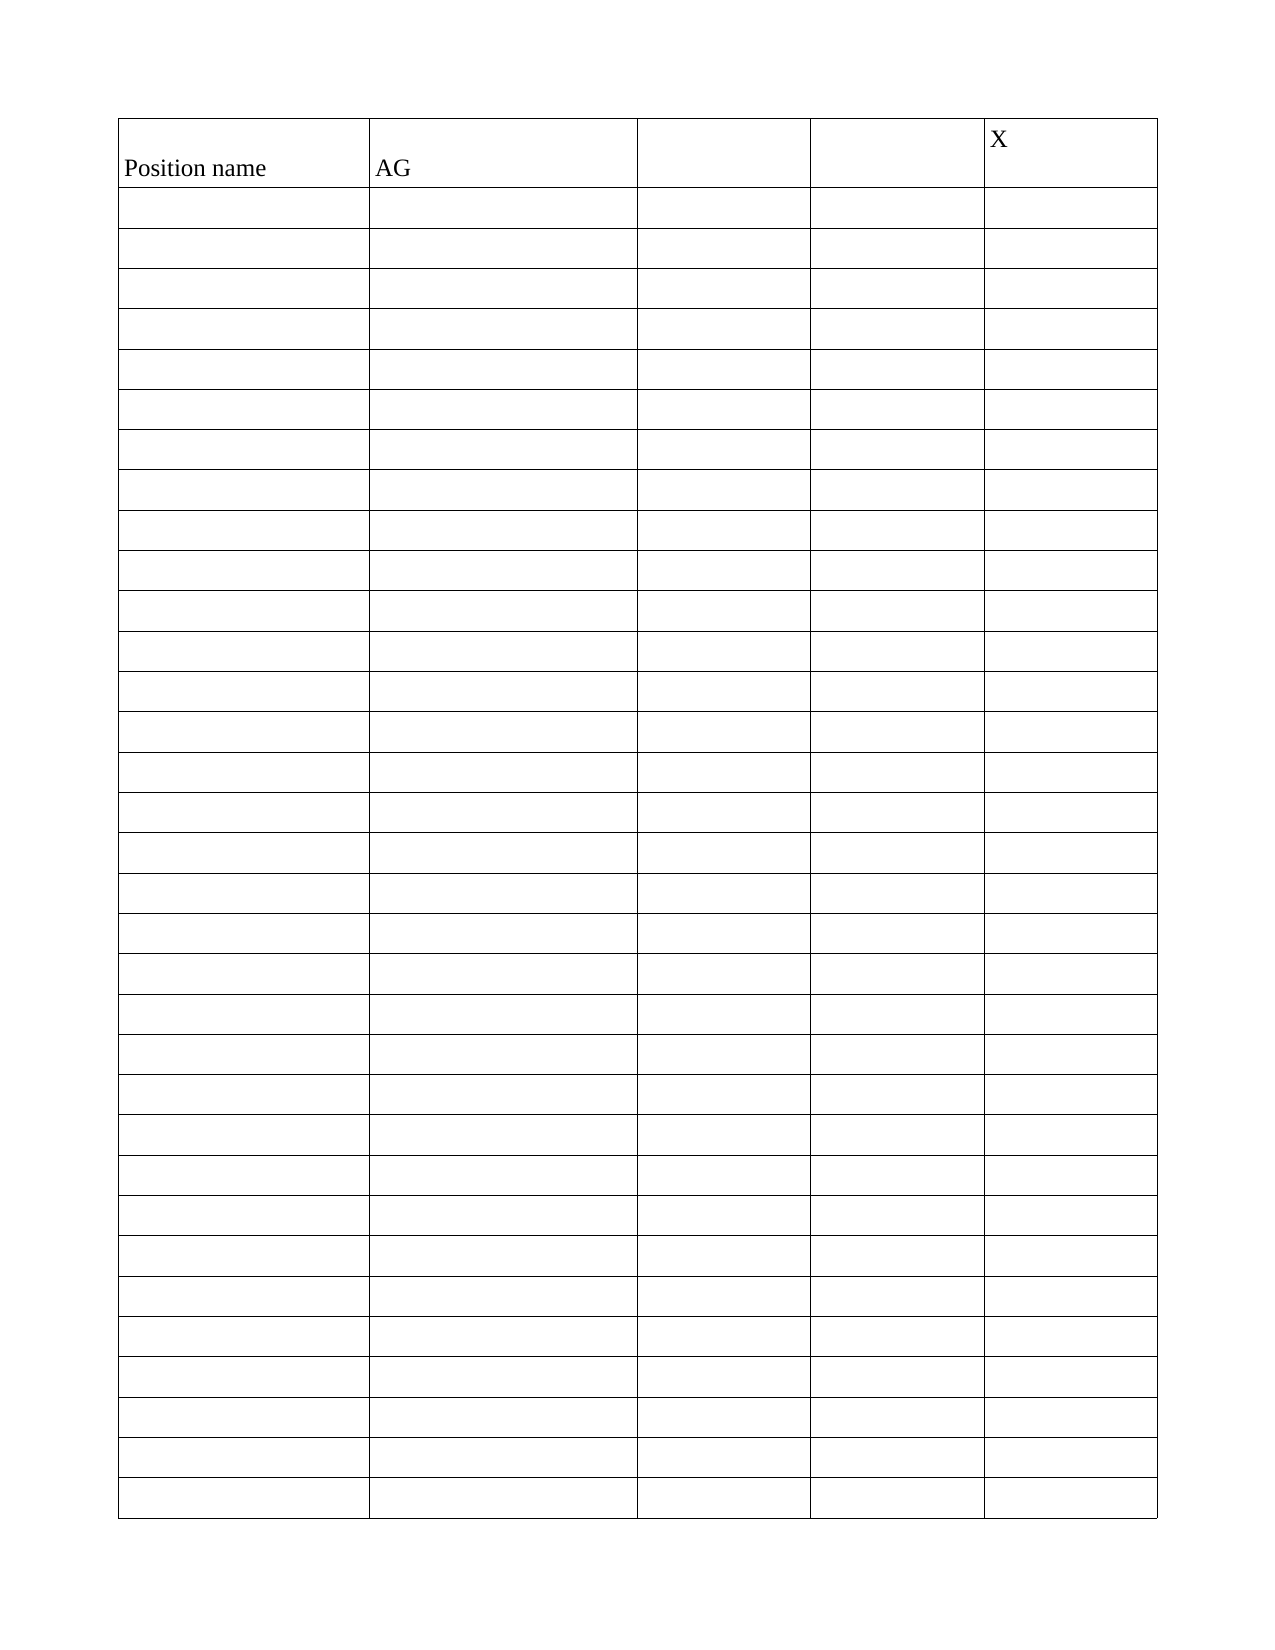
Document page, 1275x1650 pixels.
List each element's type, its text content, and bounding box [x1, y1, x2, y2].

table_cell [985, 995, 1157, 1034]
table_cell [985, 1236, 1157, 1276]
table_cell [370, 551, 637, 590]
table_cell [370, 1478, 637, 1517]
table_cell [119, 1277, 369, 1316]
table_cell [985, 833, 1157, 872]
table_cell [985, 188, 1157, 227]
table_cell [985, 954, 1157, 993]
table_cell [119, 1156, 369, 1195]
table_cell [638, 1478, 810, 1517]
table_cell [638, 833, 810, 872]
table_cell [811, 591, 984, 631]
table_cell [119, 1478, 369, 1517]
table_cell [638, 672, 810, 711]
table_cell [811, 470, 984, 510]
table_cell [119, 1357, 369, 1397]
table_cell [638, 712, 810, 752]
table_cell [370, 1035, 637, 1074]
table_cell [985, 1035, 1157, 1074]
table_cell [638, 119, 810, 187]
table_cell [638, 995, 810, 1034]
table_cell [370, 632, 637, 671]
table_cell [638, 1277, 810, 1316]
table_cell [985, 1317, 1157, 1356]
table_cell [985, 1478, 1157, 1517]
table_cell [370, 511, 637, 550]
table_cell [370, 470, 637, 510]
table_cell [811, 712, 984, 752]
table_cell [985, 309, 1157, 348]
table_cell [811, 793, 984, 832]
table_cell [370, 309, 637, 348]
table_cell [370, 390, 637, 429]
table_cell [811, 1115, 984, 1155]
table_cell [985, 1398, 1157, 1437]
table_cell [985, 430, 1157, 469]
table_cell Position name [119, 119, 369, 187]
table_cell [985, 1357, 1157, 1397]
table_cell [811, 1035, 984, 1074]
table_cell [811, 309, 984, 348]
table_cell [119, 430, 369, 469]
table_cell [119, 712, 369, 752]
table_cell [985, 1438, 1157, 1477]
table_cell [811, 119, 984, 187]
table_cell [119, 1398, 369, 1437]
table_cell [370, 430, 637, 469]
table_cell [638, 350, 810, 389]
table_cell [370, 995, 637, 1034]
table_cell [638, 954, 810, 993]
table_cell [370, 350, 637, 389]
table_cell [370, 591, 637, 631]
table_cell [119, 390, 369, 429]
table_cell [811, 1236, 984, 1276]
table_cell [119, 350, 369, 389]
table_cell [119, 1196, 369, 1235]
table_cell [811, 1075, 984, 1114]
table_cell [119, 954, 369, 993]
table_cell [811, 1277, 984, 1316]
table_cell [638, 1196, 810, 1235]
table_cell [638, 1398, 810, 1437]
table_cell [370, 1196, 637, 1235]
table_cell [119, 470, 369, 510]
table_cell [985, 1075, 1157, 1114]
table_cell [985, 1156, 1157, 1195]
table_cell [985, 350, 1157, 389]
table_cell [119, 632, 369, 671]
table_cell [811, 954, 984, 993]
table_cell [638, 1357, 810, 1397]
table_cell [811, 229, 984, 268]
table_cell [811, 672, 984, 711]
table_cell [811, 1196, 984, 1235]
table_cell [370, 229, 637, 268]
table_cell [638, 390, 810, 429]
table_cell [811, 632, 984, 671]
table_cell [370, 1357, 637, 1397]
table_cell [811, 188, 984, 227]
table_cell [811, 1357, 984, 1397]
table_cell [811, 551, 984, 590]
table_cell [638, 1115, 810, 1155]
table_cell [370, 269, 637, 308]
table_cell [638, 1438, 810, 1477]
table_cell [370, 1277, 637, 1316]
table_cell [985, 470, 1157, 510]
table_cell [370, 954, 637, 993]
table_cell [119, 591, 369, 631]
table_cell [811, 874, 984, 913]
table_cell [811, 269, 984, 308]
table_cell [370, 914, 637, 953]
table_cell [370, 1317, 637, 1356]
table_cell [811, 430, 984, 469]
table_cell [638, 753, 810, 792]
table_cell [119, 1075, 369, 1114]
table_cell [985, 672, 1157, 711]
table_cell [985, 1196, 1157, 1235]
table_cell [638, 1156, 810, 1195]
table_cell [985, 874, 1157, 913]
table_cell [811, 995, 984, 1034]
table_cell [811, 1478, 984, 1517]
table_cell [119, 188, 369, 227]
table_cell [985, 229, 1157, 268]
table_cell [119, 551, 369, 590]
table_cell [370, 672, 637, 711]
table_cell [119, 1236, 369, 1276]
table_cell [370, 1075, 637, 1114]
table_cell [811, 1156, 984, 1195]
table_cell [985, 914, 1157, 953]
table_cell [119, 793, 369, 832]
table_cell [638, 1035, 810, 1074]
table_cell [370, 1236, 637, 1276]
table_cell [811, 1317, 984, 1356]
table_cell [985, 712, 1157, 752]
table_cell [119, 1317, 369, 1356]
table_cell [638, 551, 810, 590]
table_cell [638, 874, 810, 913]
table_cell [638, 470, 810, 510]
table_cell [638, 1075, 810, 1114]
table_cell X [985, 119, 1157, 187]
table_cell [638, 632, 810, 671]
table_cell [119, 914, 369, 953]
table_cell [638, 511, 810, 550]
table_cell [985, 1277, 1157, 1316]
table_cell [811, 914, 984, 953]
table_cell [370, 1156, 637, 1195]
table_cell [370, 712, 637, 752]
table_cell [638, 1236, 810, 1276]
table_cell [119, 269, 369, 308]
table_cell [370, 1115, 637, 1155]
table_cell [638, 430, 810, 469]
table_cell [811, 511, 984, 550]
table_cell [985, 591, 1157, 631]
table_cell [370, 874, 637, 913]
table_cell [985, 632, 1157, 671]
table_cell [119, 1035, 369, 1074]
table_cell [119, 1115, 369, 1155]
table_cell [811, 1398, 984, 1437]
table_cell [370, 833, 637, 872]
table_cell [985, 1115, 1157, 1155]
table_cell AG [370, 119, 637, 187]
table_cell [119, 995, 369, 1034]
table_cell [370, 188, 637, 227]
table_cell [638, 269, 810, 308]
table_cell [638, 1317, 810, 1356]
table_cell [985, 390, 1157, 429]
table_cell [638, 309, 810, 348]
table_cell [811, 350, 984, 389]
table_cell [985, 511, 1157, 550]
table_cell [638, 229, 810, 268]
table_cell [811, 753, 984, 792]
table_cell [985, 551, 1157, 590]
table_cell [119, 874, 369, 913]
table_cell [638, 591, 810, 631]
table_cell [370, 1438, 637, 1477]
table_cell [985, 269, 1157, 308]
table_cell [638, 188, 810, 227]
table_cell [638, 914, 810, 953]
table_cell [985, 793, 1157, 832]
table_cell [370, 1398, 637, 1437]
table_cell [119, 309, 369, 348]
table_cell [119, 1438, 369, 1477]
table_cell [119, 229, 369, 268]
table_cell [119, 753, 369, 792]
table_cell [811, 390, 984, 429]
table_cell [811, 833, 984, 872]
table_cell [811, 1438, 984, 1477]
table_cell [370, 793, 637, 832]
table_cell [985, 753, 1157, 792]
table_cell [370, 753, 637, 792]
table_cell [119, 672, 369, 711]
table_cell [119, 833, 369, 872]
table_cell [119, 511, 369, 550]
table_cell [638, 793, 810, 832]
